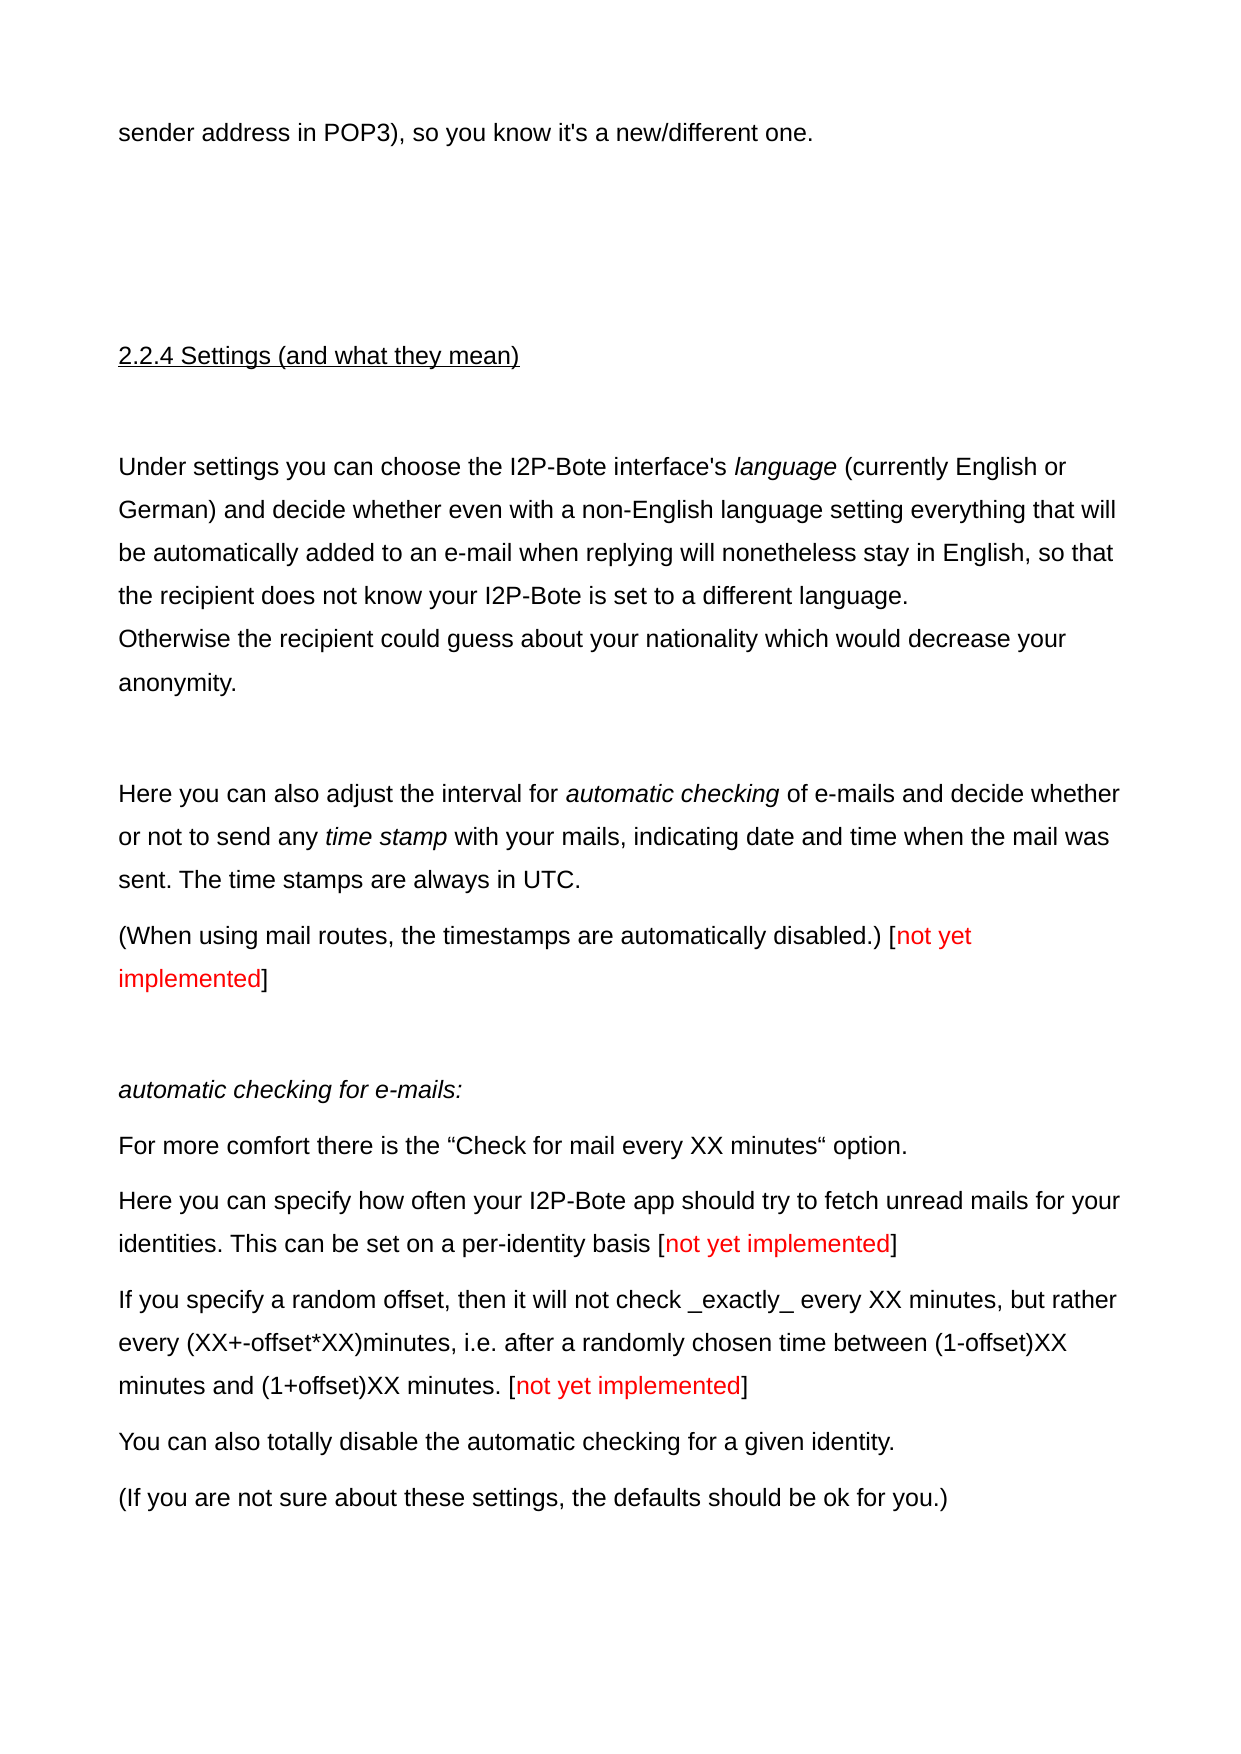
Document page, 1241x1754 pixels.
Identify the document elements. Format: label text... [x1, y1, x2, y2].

text 2.2.4 Settings (and what they mean) [118, 341, 1122, 369]
text Here you can also adjust the interval for automatic checking of e-mails and decide whether or not to send any time stamp with your mails, indicating date and time when the mail was sent. The time stamps are always in UTC. [118, 779, 1122, 894]
text automatic checking for e-mails: [118, 1075, 1122, 1104]
text (When using mail routes, the timestamps are automatically disabled.) [not yet implemented] [118, 921, 1122, 992]
text Under settings you can choose the I2P-Bote interface's language (currently English or German) and decide whether even with a non-English language setting everything that will be automatically added to an e-mail when replying will nonetheless stay in English, so that the recipient does not know your I2P-Bote is set to a different language. Otherwise the recipient could guess about your nationality which would decrease your anonymity. [118, 452, 1122, 696]
text (If you are not sure about these settings, the defaults should be ok for you.) [118, 1482, 1122, 1511]
text sender address in POP3), so you know it's a new/different one. [118, 118, 1122, 147]
text If you specify a random offset, then it will not check _exactly_ every XX minutes, but rather every (XX+-offset*XX)minutes, i.e. after a randomly chosen time between (1-offset)XX minutes and (1+offset)XX minutes. [not yet implemented] [118, 1285, 1122, 1400]
text Here you can specify how often your I2P-Bote app should try to fetch unread mails for your identities. This can be set on a per-identity basis [not yet implemented] [118, 1186, 1122, 1258]
text You can also totally disable the automatic checking for a given identity. [118, 1427, 1122, 1456]
text For more comfort there is the “Check for mail every XX minutes“ option. [118, 1131, 1122, 1159]
